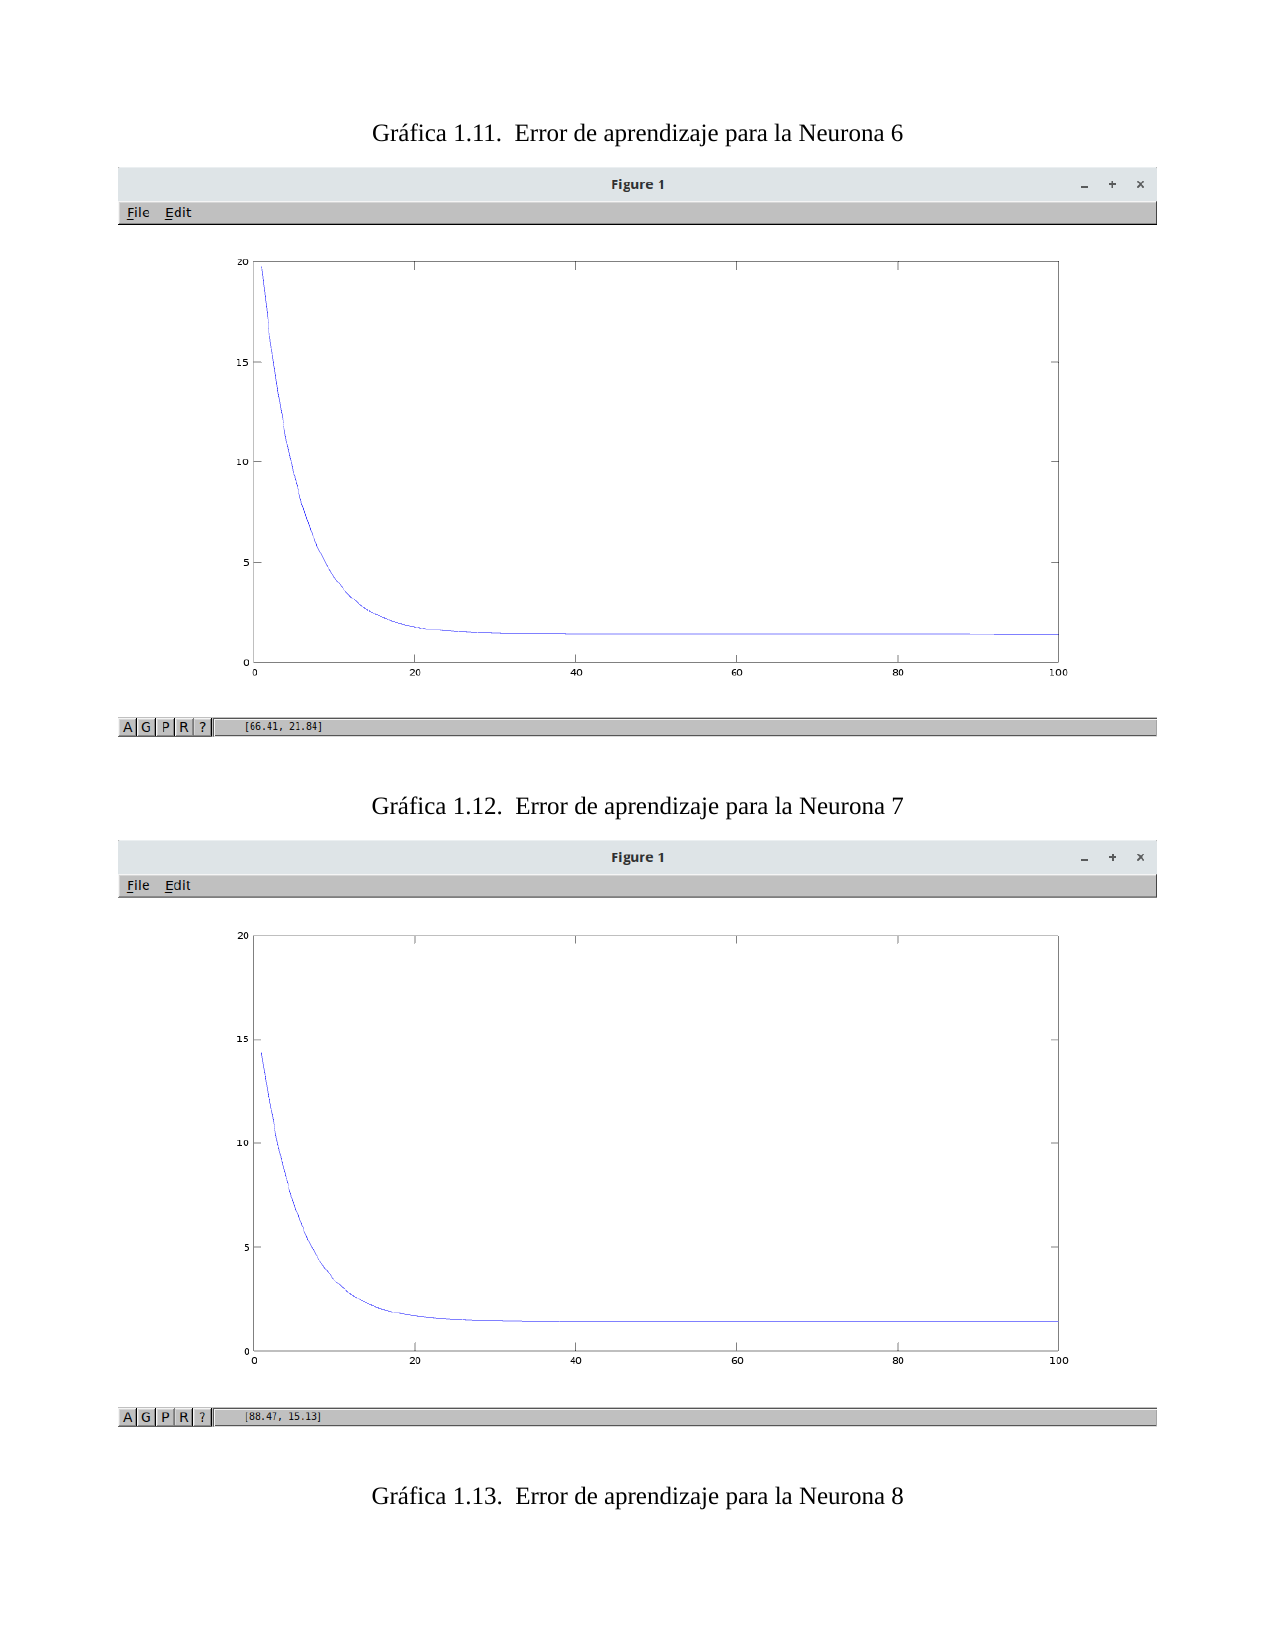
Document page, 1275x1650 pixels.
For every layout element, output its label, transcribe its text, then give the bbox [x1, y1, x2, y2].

text Gráfica 1.11. Error de aprendizaje para la Neurona 6 [118, 118, 1157, 147]
text Gráfica 1.13. Error de aprendizaje para la Neurona 8 [118, 1481, 1157, 1510]
text Gráfica 1.12. Error de aprendizaje para la Neurona 7 [118, 791, 1157, 820]
picture [118, 167, 1157, 737]
picture [118, 840, 1157, 1427]
